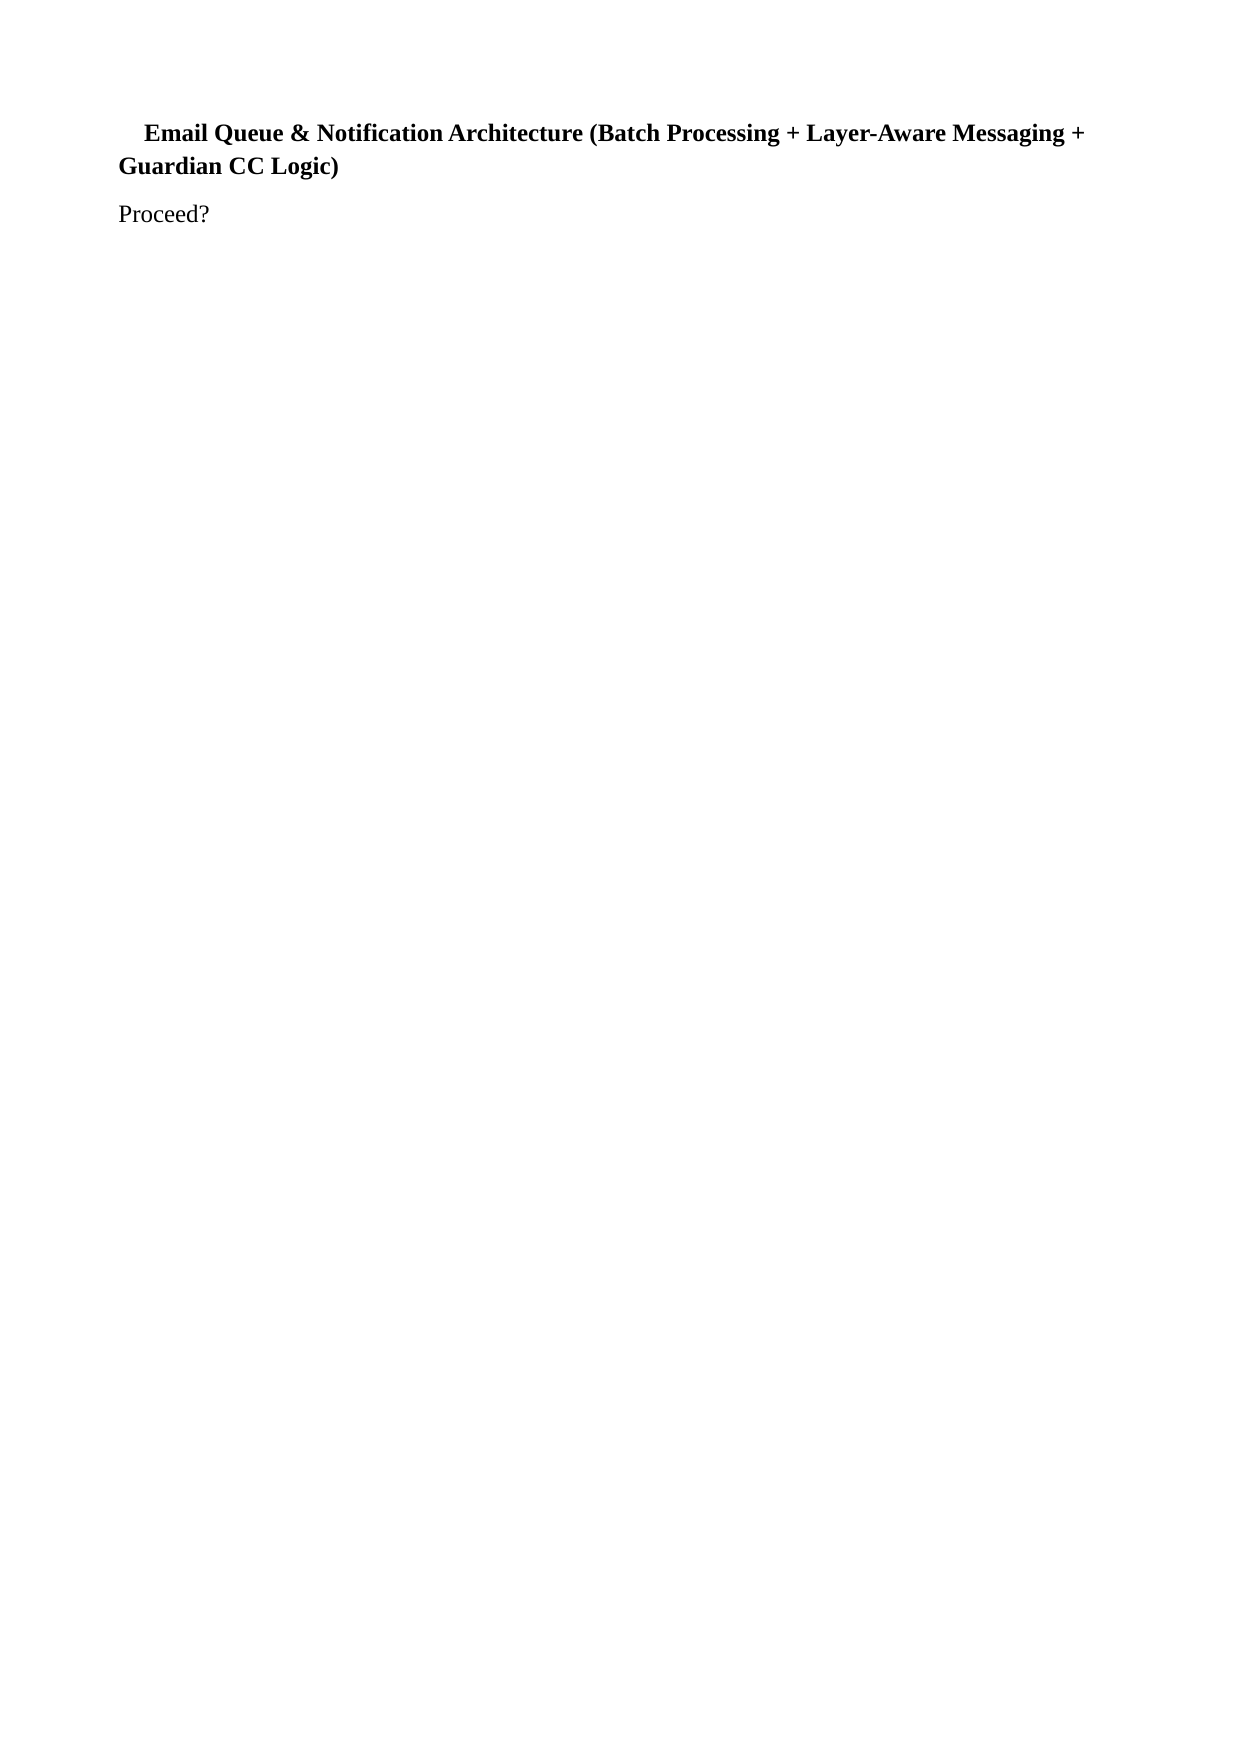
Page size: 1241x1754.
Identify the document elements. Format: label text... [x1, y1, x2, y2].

text Proceed? [118, 199, 1122, 227]
text 📧 Email Queue & Notification Architecture (Batch Processing + Layer-Aware Messaging + Guardian CC Logic) [118, 118, 1122, 180]
